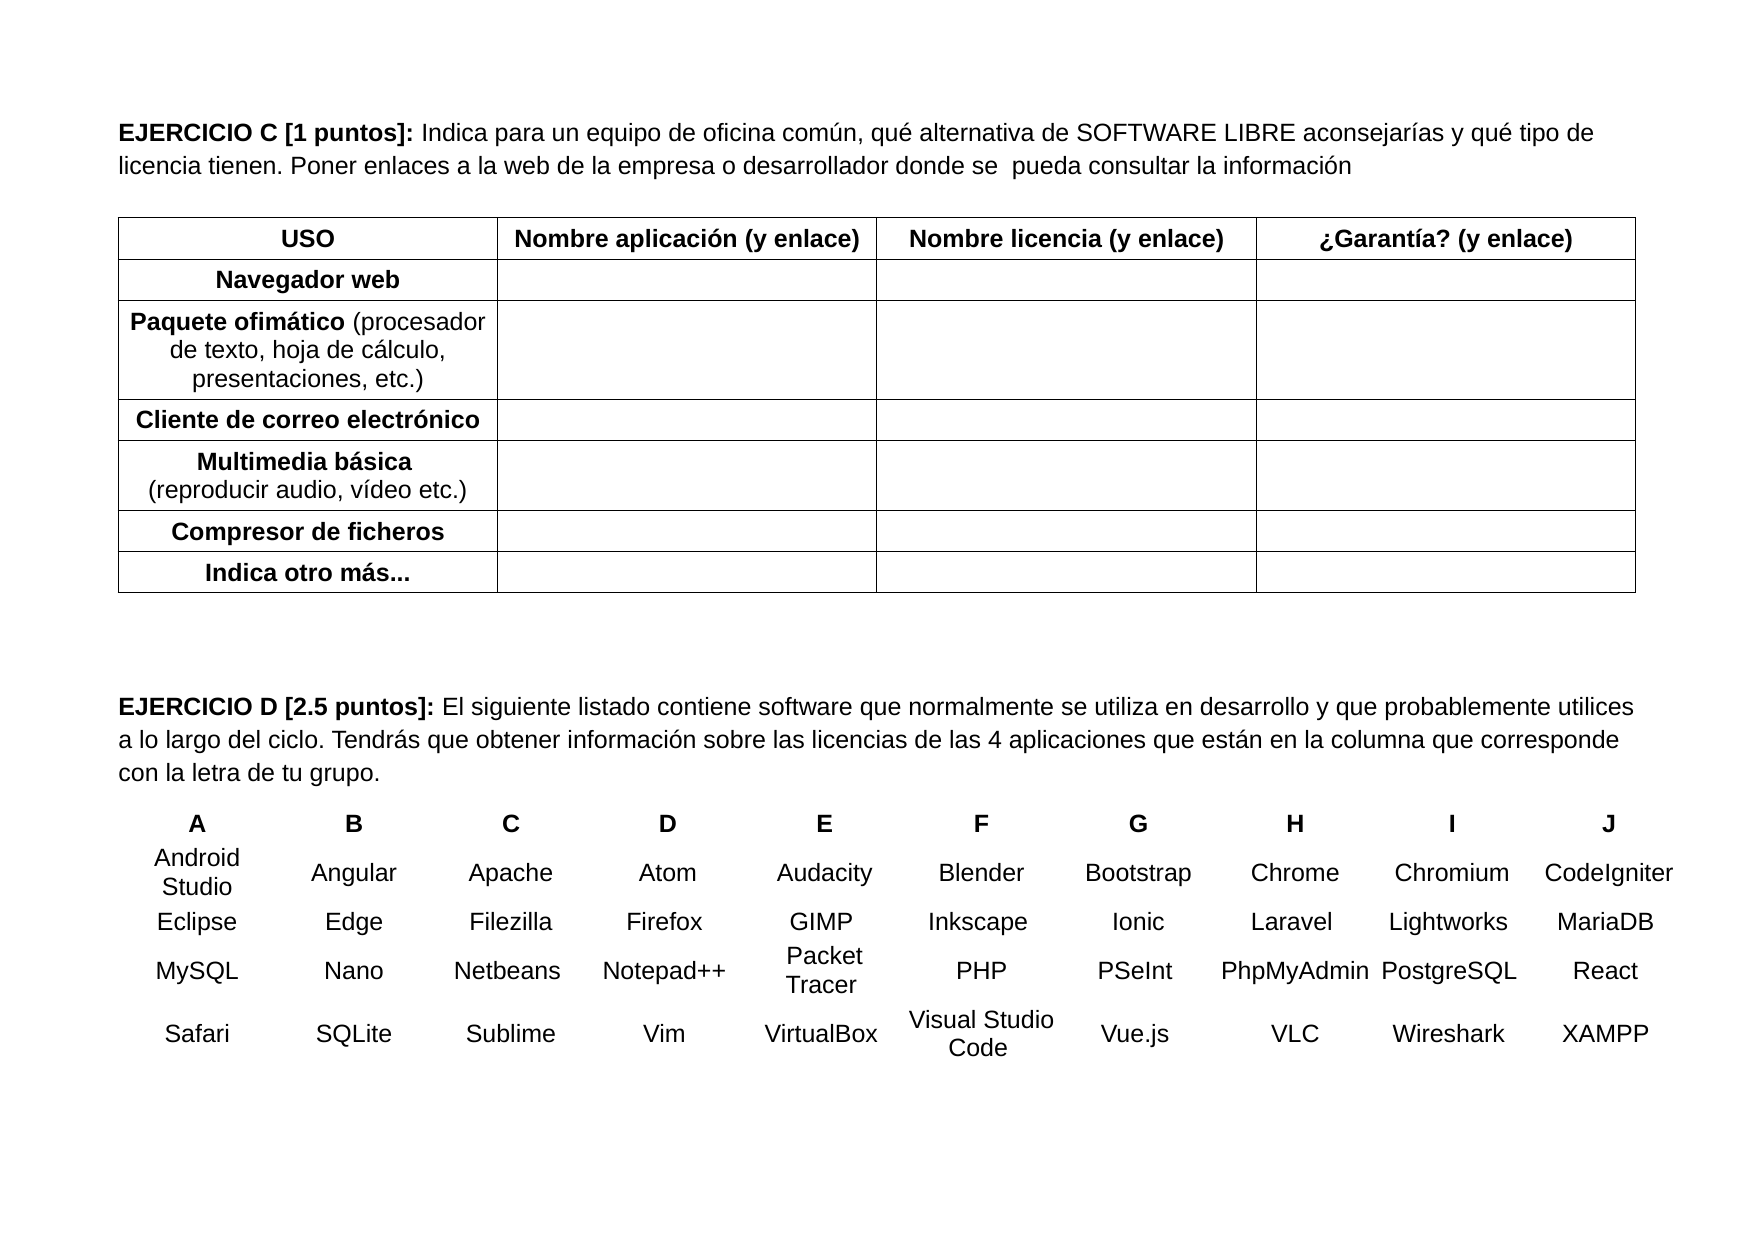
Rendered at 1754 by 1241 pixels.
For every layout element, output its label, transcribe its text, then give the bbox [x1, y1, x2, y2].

table_cell Nano [275, 939, 432, 1002]
table_cell [498, 552, 876, 592]
table_cell Apache [432, 841, 589, 904]
table_cell React [1530, 939, 1687, 1002]
table_cell Compresor de ficheros [119, 511, 497, 551]
table_cell [498, 301, 876, 398]
table_cell Multimedia básica (reproducir audio, vídeo etc.) [119, 441, 497, 510]
table_cell Packet Tracer [746, 939, 903, 1002]
table_cell Netbeans [432, 939, 589, 1002]
table_cell Ionic [1060, 904, 1217, 938]
table_cell Cliente de correo electrónico [119, 400, 497, 440]
table_cell [877, 511, 1256, 551]
table_cell [877, 260, 1256, 300]
table_header D [589, 806, 746, 841]
table_cell [498, 441, 876, 510]
table_header A [119, 806, 275, 841]
table_cell [1257, 511, 1635, 551]
table_cell [498, 511, 876, 551]
table_cell VLC [1217, 1002, 1373, 1065]
table_cell Android Studio [119, 841, 275, 904]
table_cell Notepad++ [589, 939, 746, 1002]
table_cell XAMPP [1530, 1002, 1687, 1065]
table_cell GIMP [746, 904, 903, 938]
table_header J [1530, 806, 1687, 841]
table_cell Audacity [746, 841, 903, 904]
table_cell Sublime [432, 1002, 589, 1065]
table_cell Filezilla [432, 904, 589, 938]
table_cell MySQL [119, 939, 275, 1002]
table_cell Vue.js [1060, 1002, 1217, 1065]
table_header B [275, 806, 432, 841]
table_header USO [119, 218, 497, 258]
table_cell Paquete ofimático (procesador de texto, hoja de cálculo, presentaciones, etc.) [119, 301, 497, 398]
text EJERCICIO C [1 puntos]: Indica para un equipo de oficina común, qué alternativa de SOFTWARE LIBRE aconsejarías y qué tipo de licencia tienen. Poner enlaces a la web de la empresa o desarrollador donde se pueda consultar la información [118, 118, 1636, 180]
table_cell [498, 400, 876, 440]
text EJERCICIO D [2.5 puntos]: El siguiente listado contiene software que normalmente se utiliza en desarrollo y que probablemente utilices a lo largo del ciclo. Tendrás que obtener información sobre las licencias de las 4 aplicaciones que están en la columna que corresponde con la letra de tu grupo. [118, 692, 1636, 787]
table_cell Eclipse [119, 904, 275, 938]
table_header I [1374, 806, 1530, 841]
table_header ¿Garantía? (y enlace) [1257, 218, 1635, 258]
table_cell Inkscape [903, 904, 1060, 938]
table_cell Laravel [1217, 904, 1373, 938]
table_cell [1257, 441, 1635, 510]
table_cell Chromium [1374, 841, 1530, 904]
table_header F [903, 806, 1060, 841]
table_cell Blender [903, 841, 1060, 904]
table_cell Firefox [589, 904, 746, 938]
table_cell Safari [119, 1002, 275, 1065]
table_cell Lightworks [1374, 904, 1530, 938]
table_header G [1060, 806, 1217, 841]
table_cell [1257, 400, 1635, 440]
table_cell Wireshark [1374, 1002, 1530, 1065]
table_cell [498, 260, 876, 300]
table_header C [432, 806, 589, 841]
table_cell [877, 400, 1256, 440]
table_cell PostgreSQL [1374, 939, 1530, 1002]
table_cell Chrome [1217, 841, 1373, 904]
table_header H [1217, 806, 1373, 841]
table_cell [877, 552, 1256, 592]
table_cell [877, 441, 1256, 510]
table_header Nombre licencia (y enlace) [877, 218, 1256, 258]
table_cell PSeInt [1060, 939, 1217, 1002]
table_cell CodeIgniter [1530, 841, 1687, 904]
table_cell Angular [275, 841, 432, 904]
table_cell Vim [589, 1002, 746, 1065]
table_cell [1257, 552, 1635, 592]
table_cell VirtualBox [746, 1002, 903, 1065]
table_cell [1257, 301, 1635, 398]
table_header Nombre aplicación (y enlace) [498, 218, 876, 258]
table_cell Edge [275, 904, 432, 938]
table_cell PhpMyAdmin [1217, 939, 1373, 1002]
table_cell PHP [903, 939, 1060, 1002]
table_cell Atom [589, 841, 746, 904]
table_cell [1257, 260, 1635, 300]
table_cell Visual Studio Code [903, 1002, 1060, 1065]
table_cell [877, 301, 1256, 398]
table_header E [746, 806, 903, 841]
table_cell MariaDB [1530, 904, 1687, 938]
table_cell Indica otro más... [119, 552, 497, 592]
table_cell Bootstrap [1060, 841, 1217, 904]
table_cell SQLite [275, 1002, 432, 1065]
table_cell Navegador web [119, 260, 497, 300]
